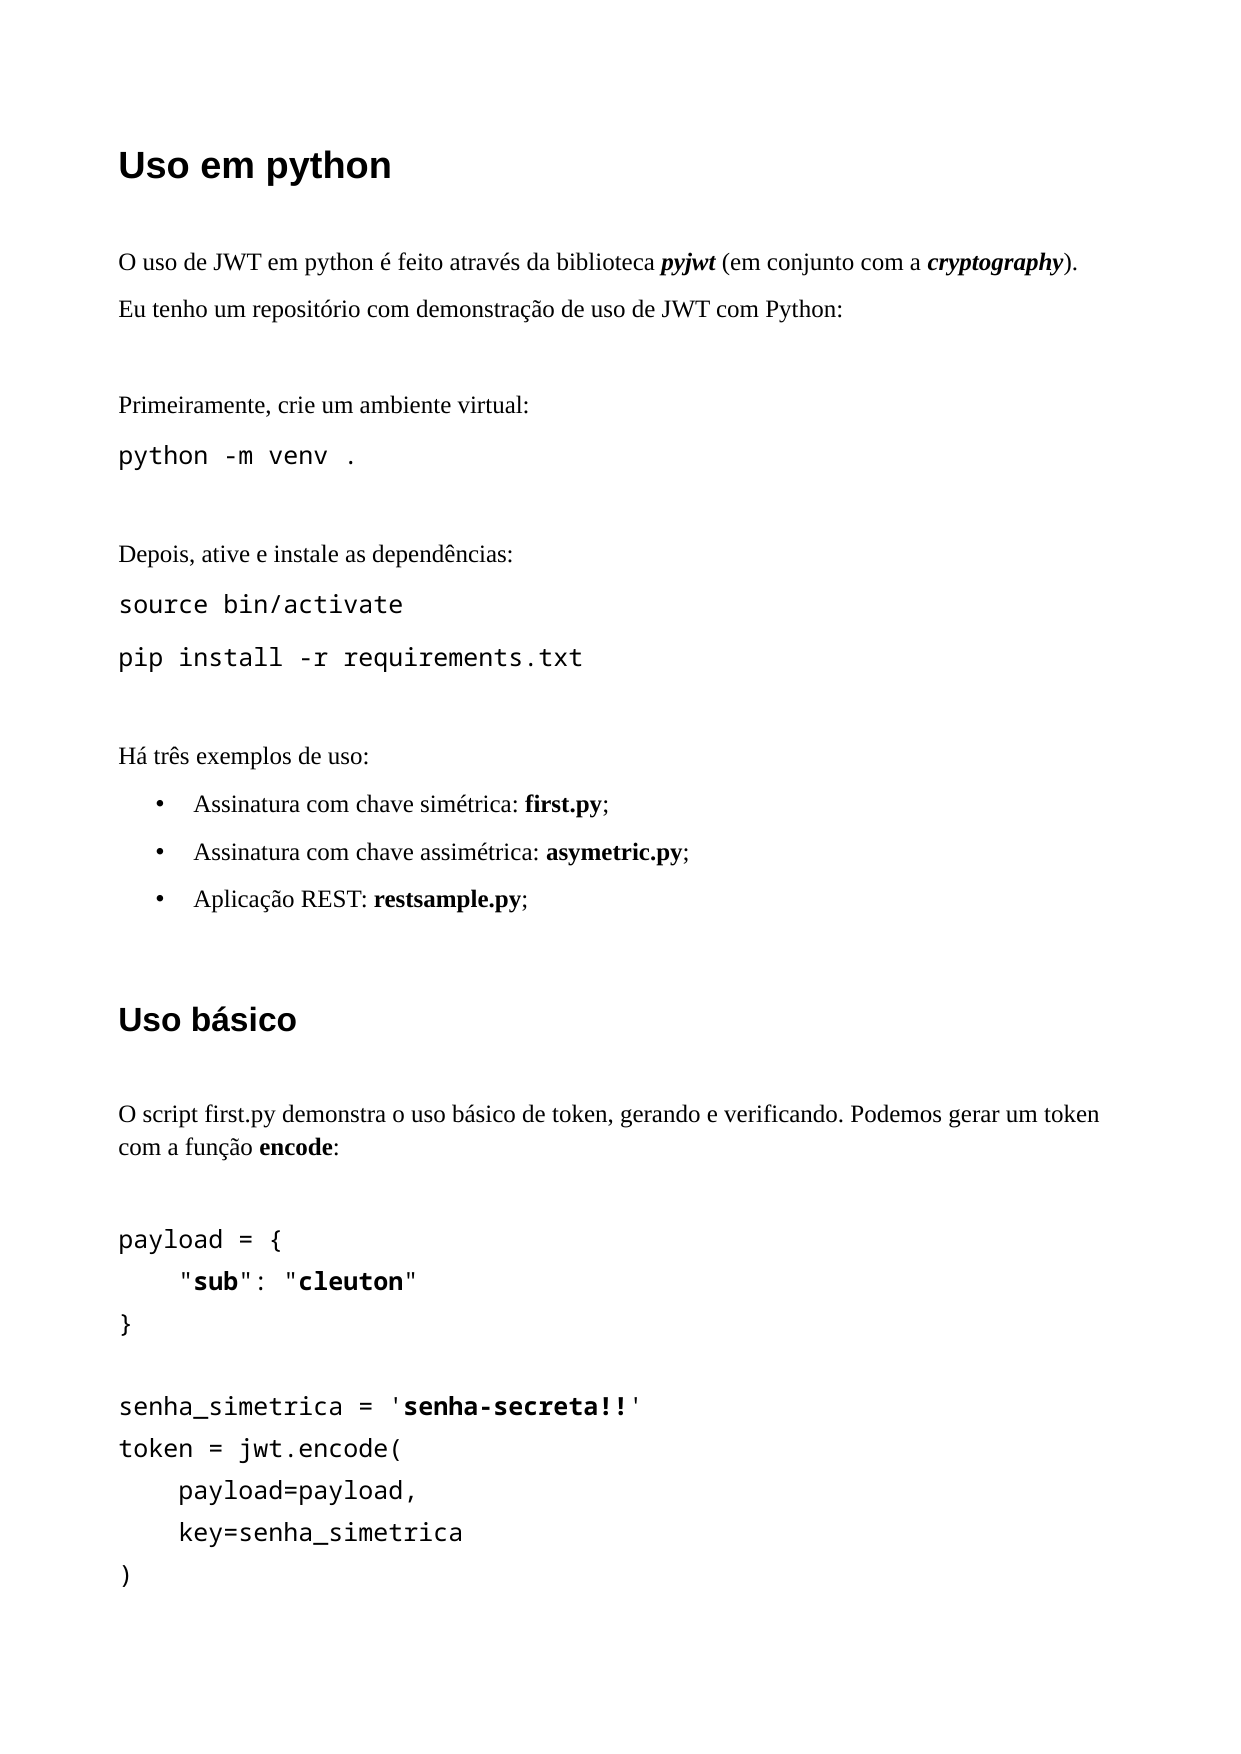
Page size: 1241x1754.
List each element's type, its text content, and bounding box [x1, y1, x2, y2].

text } [118, 1305, 1122, 1339]
text O uso de JWT em python é feito através da biblioteca pyjwt (em conjunto com a cryptography). [118, 247, 1122, 276]
subtitle Uso em python [118, 143, 1122, 187]
text O script first.py demonstra o uso básico de token, gerando e verificando. Podemos gerar um token com a função encode: [118, 1099, 1122, 1161]
text payload = { [118, 1221, 1122, 1256]
list Assinatura com chave assimétrica: asymetric.py; [156, 837, 1122, 865]
text payload=payload, [118, 1473, 1122, 1507]
text source bin/activate [118, 586, 1122, 620]
text Primeiramente, crie um ambiente virtual: [118, 390, 1122, 418]
text Eu tenho um repositório com demonstração de uso de JWT com Python: [118, 294, 1122, 323]
list Assinatura com chave simétrica: first.py; [156, 789, 1122, 818]
text python -m venv . [118, 437, 1122, 471]
text key=senha_simetrica [118, 1514, 1122, 1549]
text senha_simetrica = 'senha-secreta!!' [118, 1389, 1122, 1423]
text token = jwt.encode( [118, 1431, 1122, 1465]
text "sub": "cleuton" [118, 1263, 1122, 1297]
subtitle Uso básico [118, 1000, 1122, 1039]
text Depois, ative e instale as dependências: [118, 539, 1122, 567]
text ) [118, 1556, 1122, 1591]
text pip install -r requirements.txt [118, 640, 1122, 674]
text Há três exemplos de uso: [118, 741, 1122, 770]
list Aplicação REST: restsample.py; [156, 884, 1122, 913]
